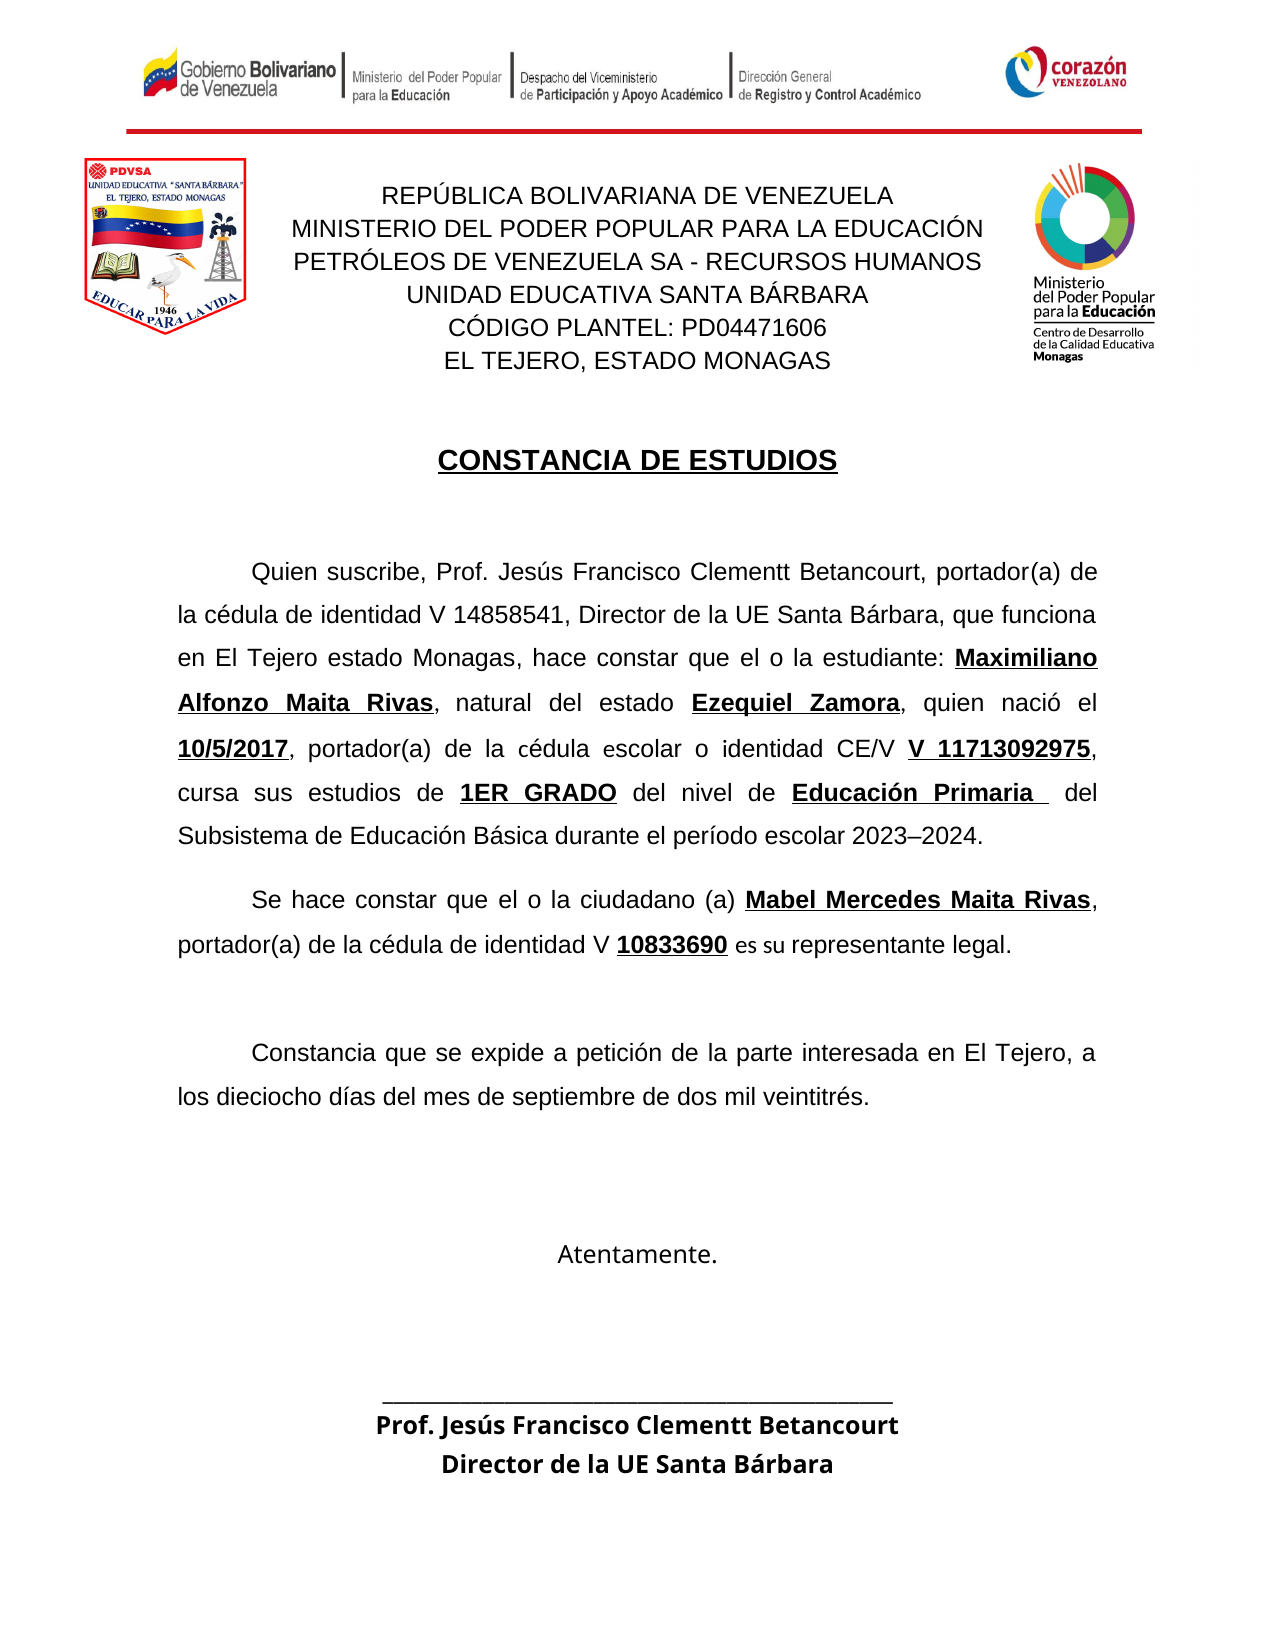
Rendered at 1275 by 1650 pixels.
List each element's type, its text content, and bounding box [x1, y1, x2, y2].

subtitle PETRÓLEOS DE VENEZUELA SA - RECURSOS HUMANOS [252, 247, 978, 275]
text EL TEJERO, ESTADO MONAGAS [177, 346, 978, 374]
text CÓDIGO PLANTEL: PD04471606 [177, 313, 978, 341]
text Constancia que se expide a petición de la parte interesada en El Tejero, a los dieciocho días del mes de septiembre de dos mil veintitrés. [177, 1038, 1098, 1110]
picture [126, 11, 1142, 134]
subtitle MINISTERIO DEL PODER POPULAR PARA LA EDUCACIÓN [252, 214, 978, 242]
text UNIDAD EDUCATIVA SANTA BÁRBARA [252, 280, 978, 308]
subtitle REPÚBLICA BOLIVARIANA DE VENEZUELA [252, 181, 978, 209]
text ______________________________________________ [177, 1373, 1098, 1407]
text Director de la UE Santa Bárbara [177, 1447, 1098, 1481]
subtitle CONSTANCIA DE ESTUDIOS [177, 443, 1098, 476]
text Se hace constar que el o la ciudadano (a) Mabel Mercedes Maita Rivas, portador(a) de la cédula de identidad V 10833690 es su representante legal. [177, 885, 1098, 959]
text Quien suscribe, Prof. Jesús Francisco Clementt Betancourt, portador(a) de la cédula de identidad V 14858541, Director de la UE Santa Bárbara, que funciona en El Tejero estado Monagas, hace constar que el o la estudiante: Maximiliano Alfonzo Maita Rivas, natural del estado Ezequiel Zamora, quien nació el 10/5/2017, portador(a) de la cédula escolar o identidad CE/V V 11713092975, cursa sus estudios de 1ER GRADO del nivel de Educación Primaria del Subsistema de Educación Básica durante el período escolar 2023–2024. [177, 557, 1098, 849]
text Atentamente. [177, 1237, 1098, 1271]
picture [978, 153, 1200, 377]
text Prof. Jesús Francisco Clementt Betancourt [177, 1407, 1098, 1441]
picture [79, 158, 252, 335]
